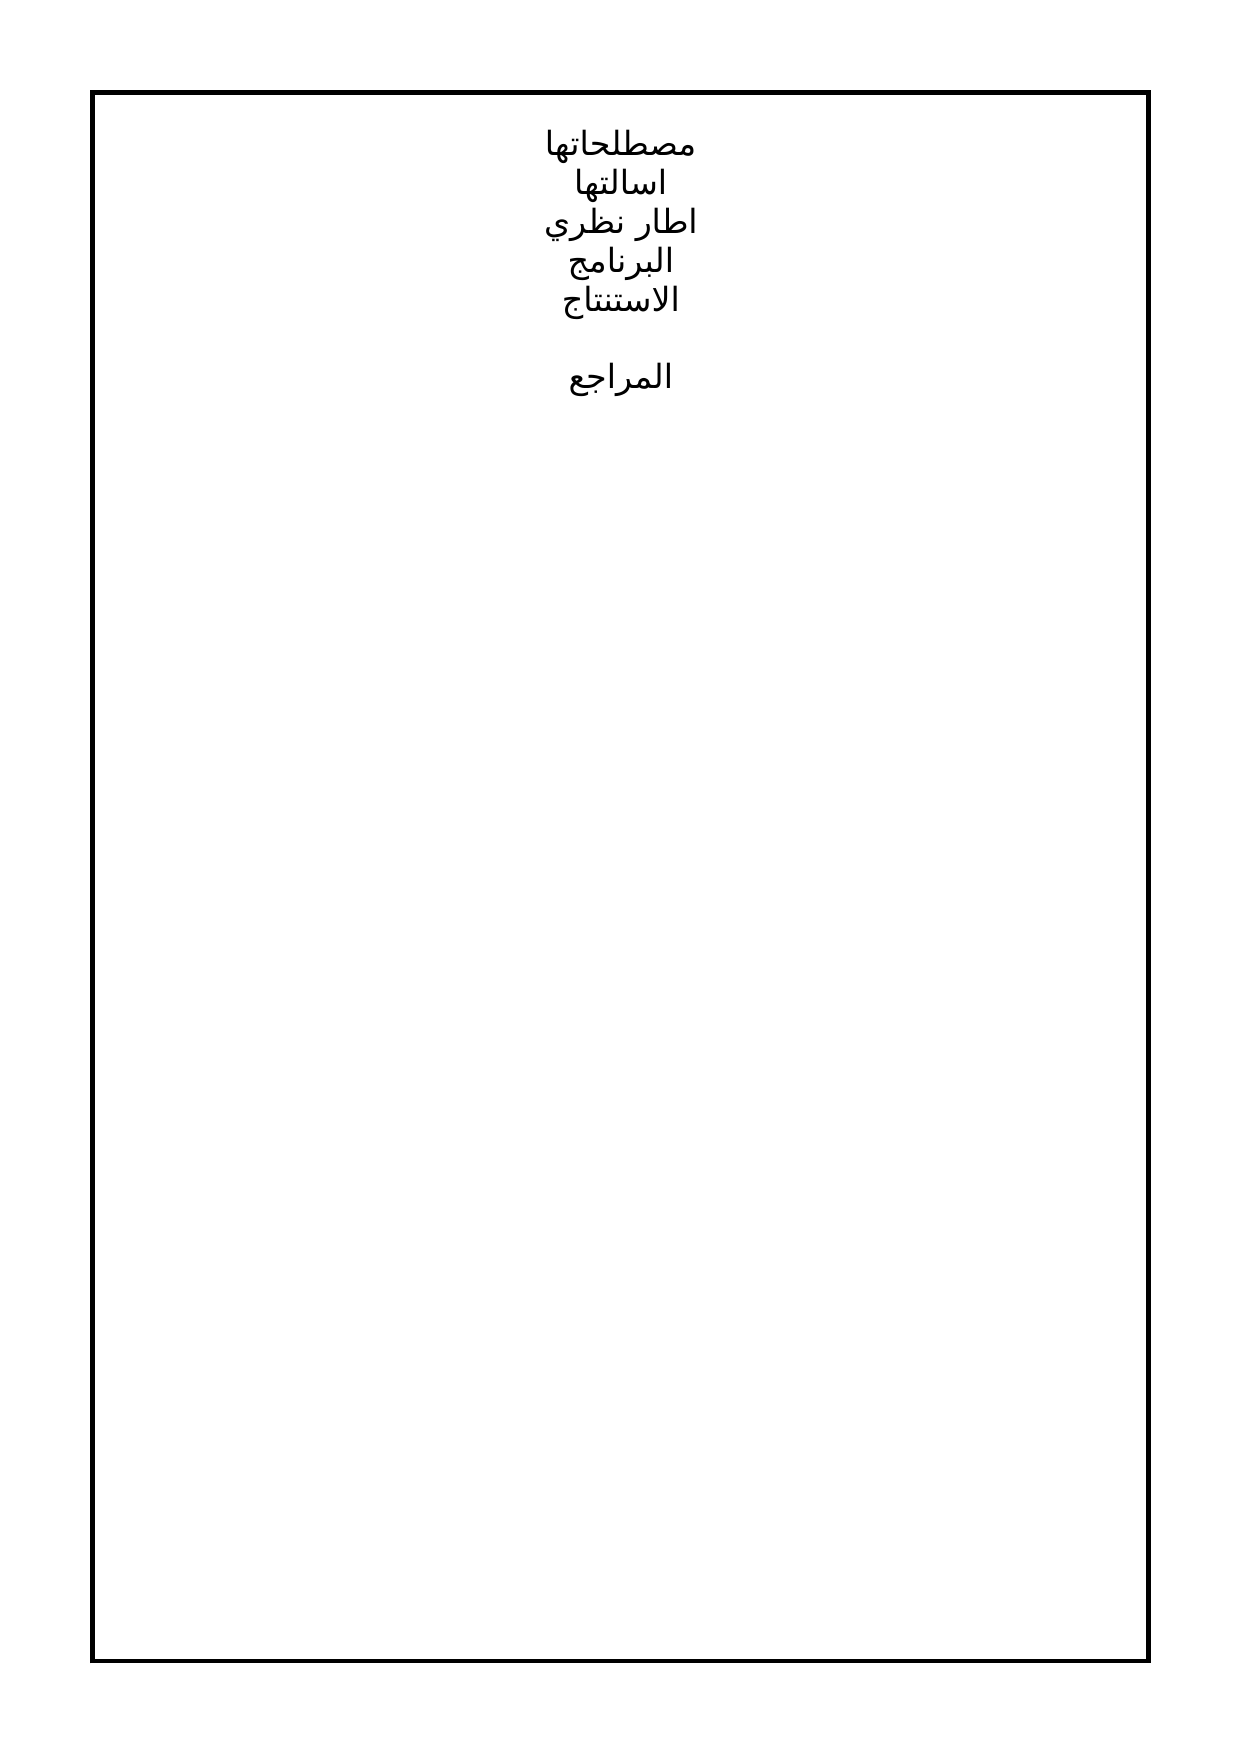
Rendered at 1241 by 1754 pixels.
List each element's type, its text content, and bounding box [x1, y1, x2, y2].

text اطار نظري [125, 203, 1116, 241]
text المراجع [125, 357, 1116, 396]
text اسالتها [125, 164, 1116, 203]
text الاستنتاج [125, 280, 1116, 319]
text مصطلحاتها [125, 125, 1116, 164]
text البرنامج [125, 241, 1116, 280]
